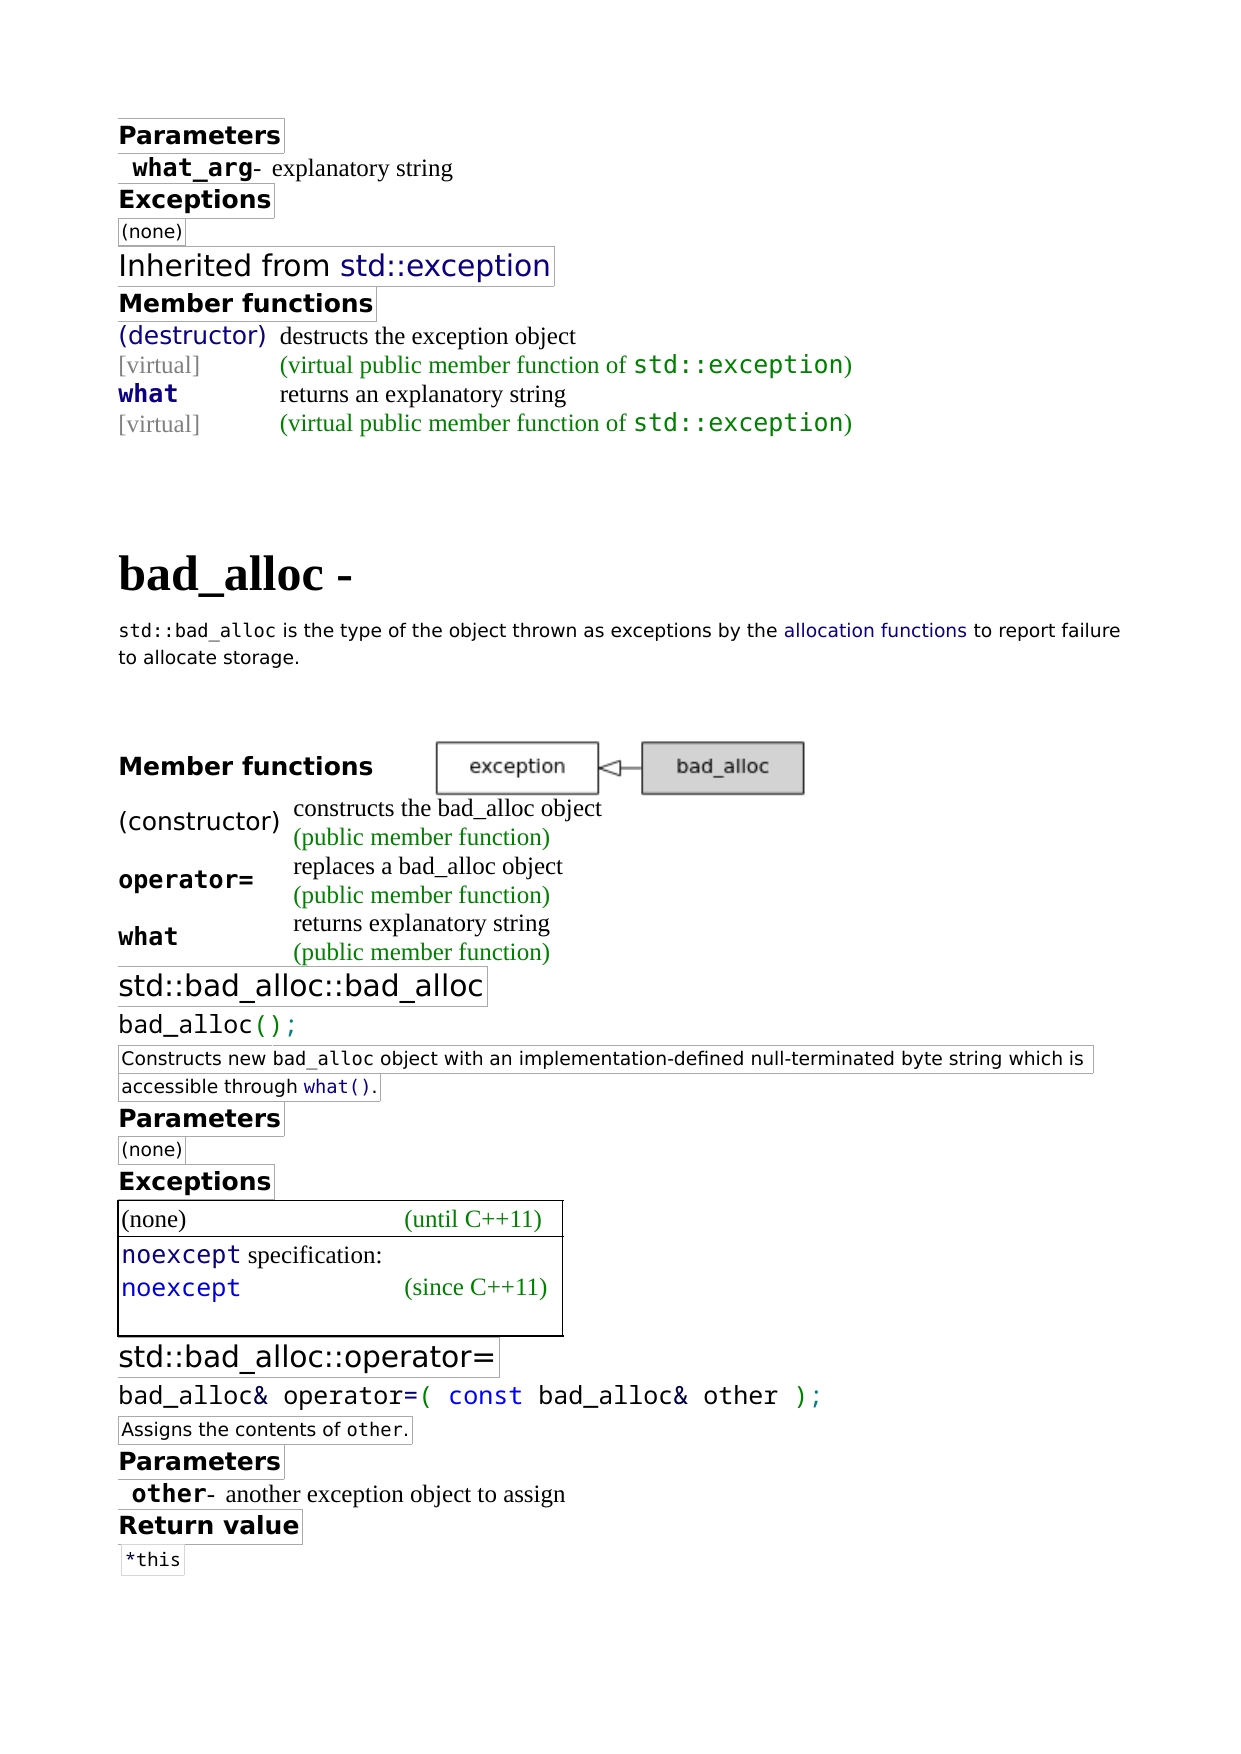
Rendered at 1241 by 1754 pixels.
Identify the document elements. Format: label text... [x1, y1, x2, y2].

table_header (until C++11) [404, 1201, 562, 1236]
text (none) [119, 219, 185, 245]
table_cell [118, 1041, 314, 1045]
subtitle Return value [118, 1510, 302, 1544]
picture [430, 737, 810, 800]
table_header [861, 1378, 877, 1411]
table_header - [253, 154, 272, 182]
subtitle [500, 1337, 1122, 1377]
subtitle std::bad_alloc::bad_alloc [118, 967, 487, 1006]
table_cell what [118, 909, 293, 966]
subtitle [275, 1164, 1122, 1199]
table_header (constructor) [118, 794, 293, 851]
subtitle std::bad_alloc::operator= [118, 1338, 499, 1377]
table_header bad_alloc& operator=( const bad_alloc& other ); [118, 1378, 849, 1411]
subtitle [285, 1444, 1122, 1479]
table_cell (since C++11) [404, 1237, 562, 1335]
table_header constructs the bad_alloc object (public member function) [293, 794, 622, 851]
text Constructs new bad_alloc object with an implementation-defined null-terminated byte string which is accessible through what(). [119, 1046, 1093, 1073]
text [186, 1136, 1122, 1164]
table_cell [314, 1041, 326, 1045]
table_cell what [virtual] [118, 380, 279, 437]
subtitle [285, 1101, 1122, 1136]
table_cell operator= [118, 851, 293, 908]
table_header [314, 1007, 326, 1041]
subtitle Inherited from std::exception [118, 247, 554, 286]
table_cell replaces a bad_alloc object (public member function) [293, 851, 622, 908]
subtitle Parameters [118, 1102, 284, 1136]
table_header - [207, 1480, 225, 1508]
table_header destructs the exception object (virtual public member function of std::exception) [280, 321, 867, 379]
subtitle Member functions [118, 287, 376, 321]
subtitle bad_alloc - [118, 544, 1122, 602]
text Assigns the contents of other. [119, 1417, 412, 1444]
subtitle [488, 966, 1122, 1007]
subtitle [303, 1508, 1122, 1544]
subtitle Member functions [118, 752, 430, 781]
table_cell noexcept specification: noexcept [119, 1237, 404, 1335]
table_header other [118, 1480, 207, 1508]
text Constructs new bad_alloc object with an implementation-defined null-terminated byte string which is accessible through what(). [119, 1074, 380, 1101]
text Constructs new bad_alloc object with an implementation-defined null-terminated byte string which is accessible through what(). [381, 1045, 1122, 1101]
text (none) [119, 1137, 185, 1164]
table_cell [326, 1041, 342, 1045]
subtitle Exceptions [118, 184, 274, 218]
subtitle Parameters [118, 1445, 284, 1479]
text [185, 1544, 1119, 1575]
subtitle [285, 118, 1122, 153]
table_cell returns an explanatory string (virtual public member function of std::exception) [280, 380, 867, 437]
table_header bad_alloc(); [118, 1007, 314, 1041]
table_header (destructor) [virtual] [118, 322, 279, 379]
table_header [850, 1378, 861, 1411]
text [186, 218, 1122, 246]
subtitle Exceptions [118, 1165, 274, 1199]
text std::bad_alloc is the type of the object thrown as exceptions by the allocation functions to report failure to allocate storage. [118, 614, 1122, 669]
table_cell returns explanatory string (public member function) [293, 909, 622, 966]
table_header explanatory string [272, 153, 468, 182]
text [413, 1416, 1122, 1444]
table_header (none) [119, 1201, 404, 1236]
subtitle [377, 286, 1122, 321]
table_header [326, 1007, 342, 1041]
table_cell [861, 1411, 877, 1416]
table_cell [118, 1411, 849, 1416]
subtitle [555, 246, 1122, 286]
table_header another exception object to assign [225, 1479, 579, 1508]
subtitle Parameters [118, 119, 284, 153]
table_header what_arg [118, 154, 253, 182]
subtitle [275, 182, 1122, 218]
text *this [122, 1545, 184, 1575]
subtitle [810, 752, 1122, 781]
table_cell [850, 1411, 861, 1416]
